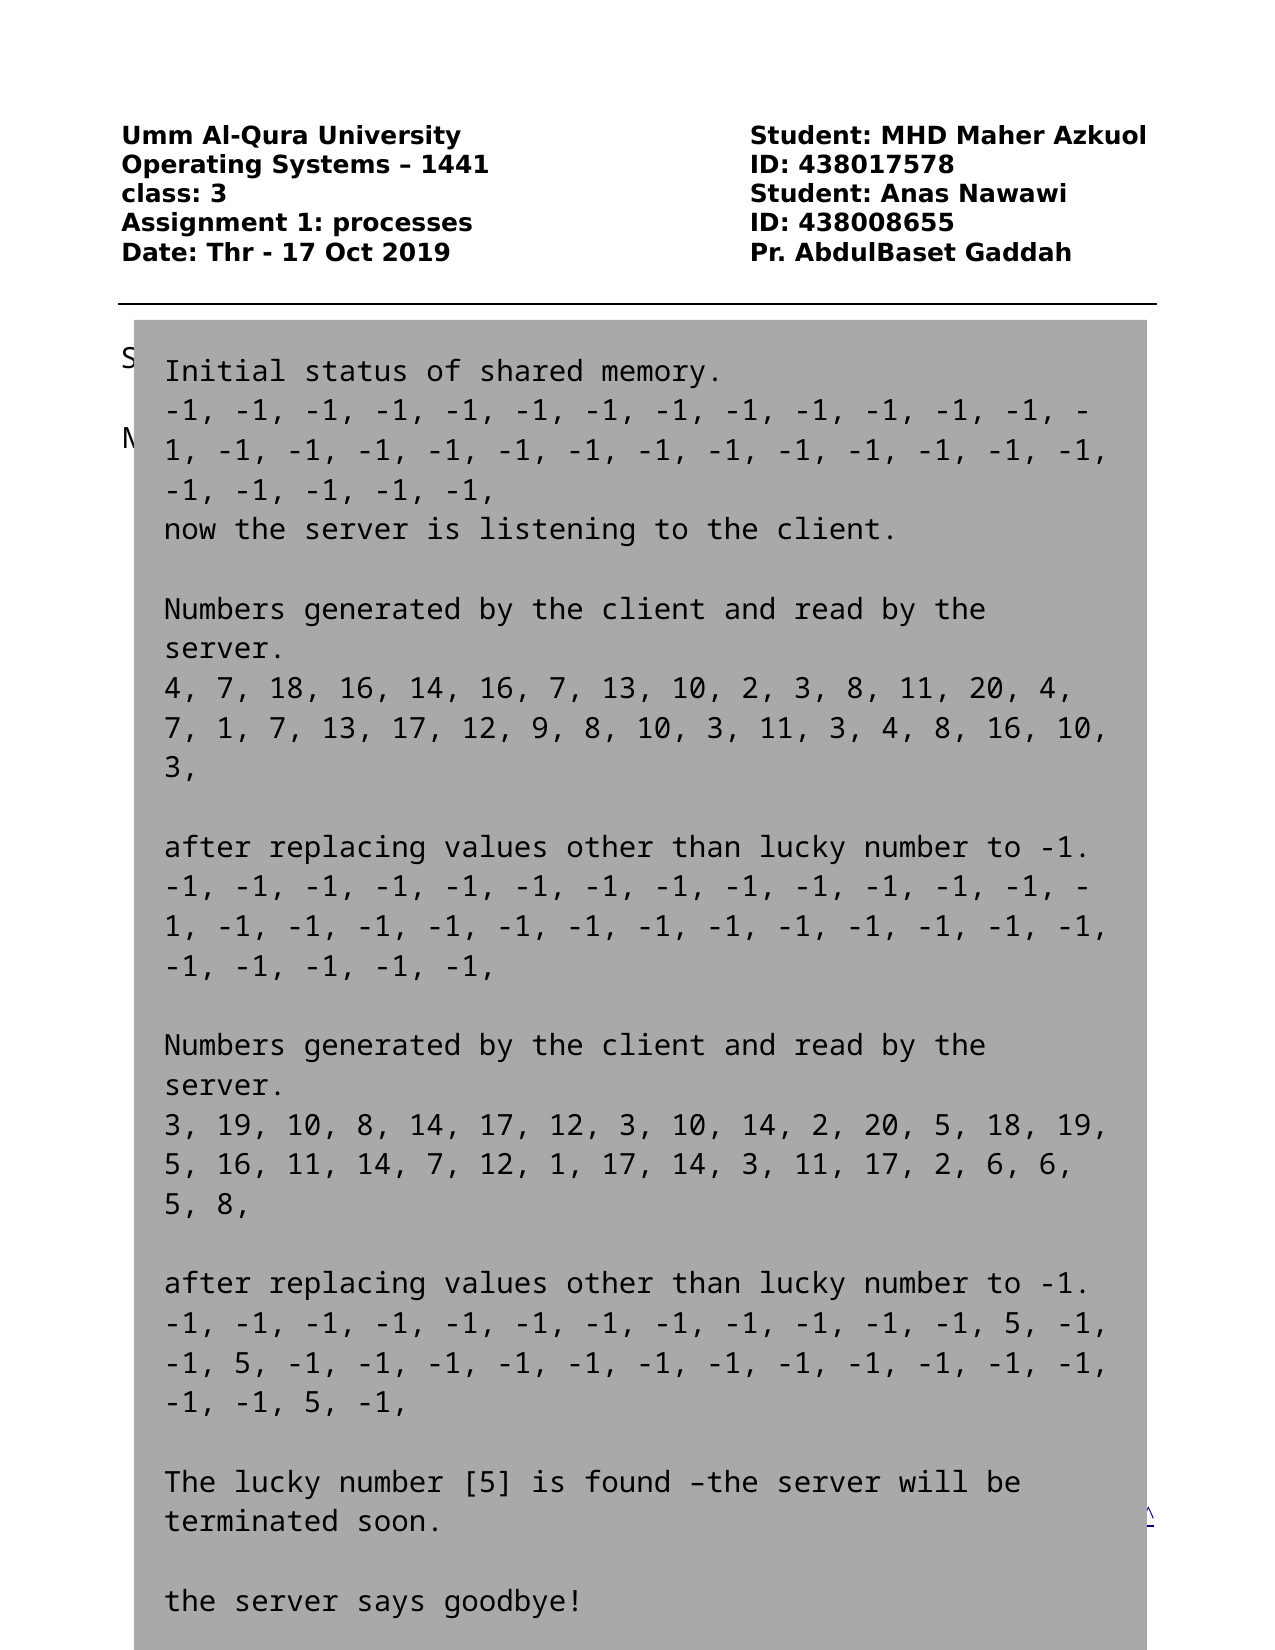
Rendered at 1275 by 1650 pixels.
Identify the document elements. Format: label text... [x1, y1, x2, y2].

text MyServer: [118, 417, 133, 457]
text MyServer: [1147, 417, 1157, 457]
text Sample output: [1147, 335, 1157, 377]
text Sample output: [118, 335, 133, 377]
